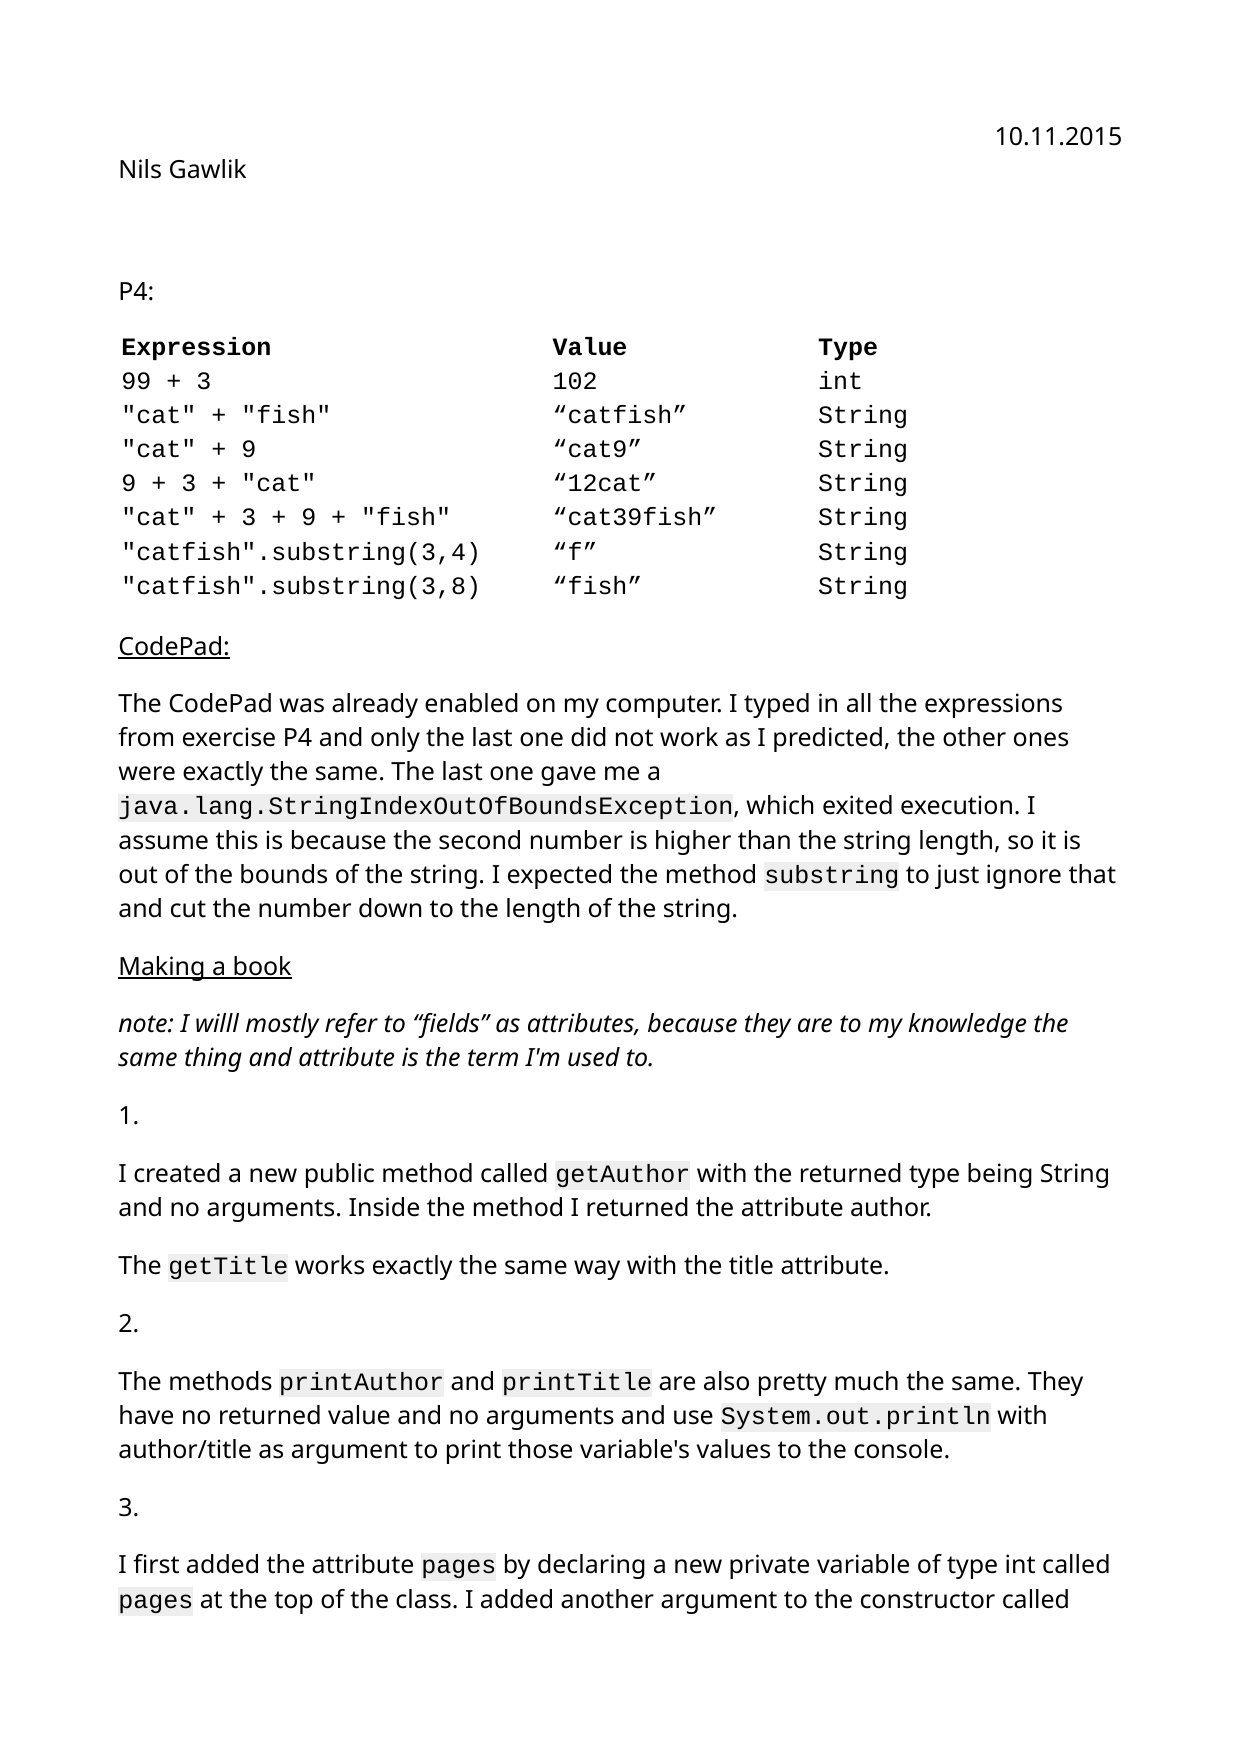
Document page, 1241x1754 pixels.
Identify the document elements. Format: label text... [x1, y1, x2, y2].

table_cell “cat9” [549, 434, 815, 468]
table_cell int [815, 365, 1123, 399]
table_cell "cat" + 9 [118, 434, 549, 468]
table_cell “fish” [549, 570, 815, 604]
text The methods printAuthor and printTitle are also pretty much the same. They have no returned value and no arguments and use System.out.println with author/title as argument to print those variable's values to the console. [118, 1363, 1122, 1466]
table_cell “12cat” [549, 468, 815, 502]
table_cell String [815, 502, 1123, 536]
text 2. [118, 1305, 1122, 1339]
table_header Expression [118, 331, 549, 365]
table_cell String [815, 570, 1123, 604]
table_header Type [815, 331, 1123, 365]
table_cell String [815, 434, 1123, 468]
text I created a new public method called getAuthor with the returned type being String and no arguments. Inside the method I returned the attribute author. [118, 1156, 1122, 1224]
text The getTitle works exactly the same way with the title attribute. [118, 1247, 1122, 1282]
table_cell "cat" + "fish" [118, 400, 549, 434]
table_header Value [549, 331, 815, 365]
table_cell 102 [549, 365, 815, 399]
table_cell “f” [549, 536, 815, 570]
text 1. [118, 1098, 1122, 1132]
table_cell 9 + 3 + "cat" [118, 468, 549, 502]
table_cell "catfish".substring(3,8) [118, 570, 549, 604]
table_cell "catfish".substring(3,4) [118, 536, 549, 570]
text 3. [118, 1489, 1122, 1523]
text CodePad: [118, 628, 1122, 662]
table_cell "cat" + 3 + 9 + "fish" [118, 502, 549, 536]
text Making a book [118, 948, 1122, 982]
table_cell String [815, 468, 1123, 502]
table_cell “cat39fish” [549, 502, 815, 536]
text I first added the attribute pages by declaring a new private variable of type int called pages at the top of the class. I added another argument to the constructor called [118, 1547, 1122, 1616]
table_cell “catfish” [549, 400, 815, 434]
text note: I willl mostly refer to “fields” as attributes, because they are to my knowledge the same thing and attribute is the term I'm used to. [118, 1006, 1122, 1074]
table_cell String [815, 536, 1123, 570]
text P4: [118, 273, 1122, 307]
table_cell 99 + 3 [118, 365, 549, 399]
text The CodePad was already enabled on my computer. I typed in all the expressions from exercise P4 and only the last one did not work as I predicted, the other ones were exactly the same. The last one gave me a java.lang.StringIndexOutOfBoundsException, which exited execution. I assume this is because the second number is higher than the string length, so it is out of the bounds of the string. I expected the method substring to just ignore that and cut the number down to the length of the string. [118, 686, 1122, 925]
table_cell String [815, 400, 1123, 434]
